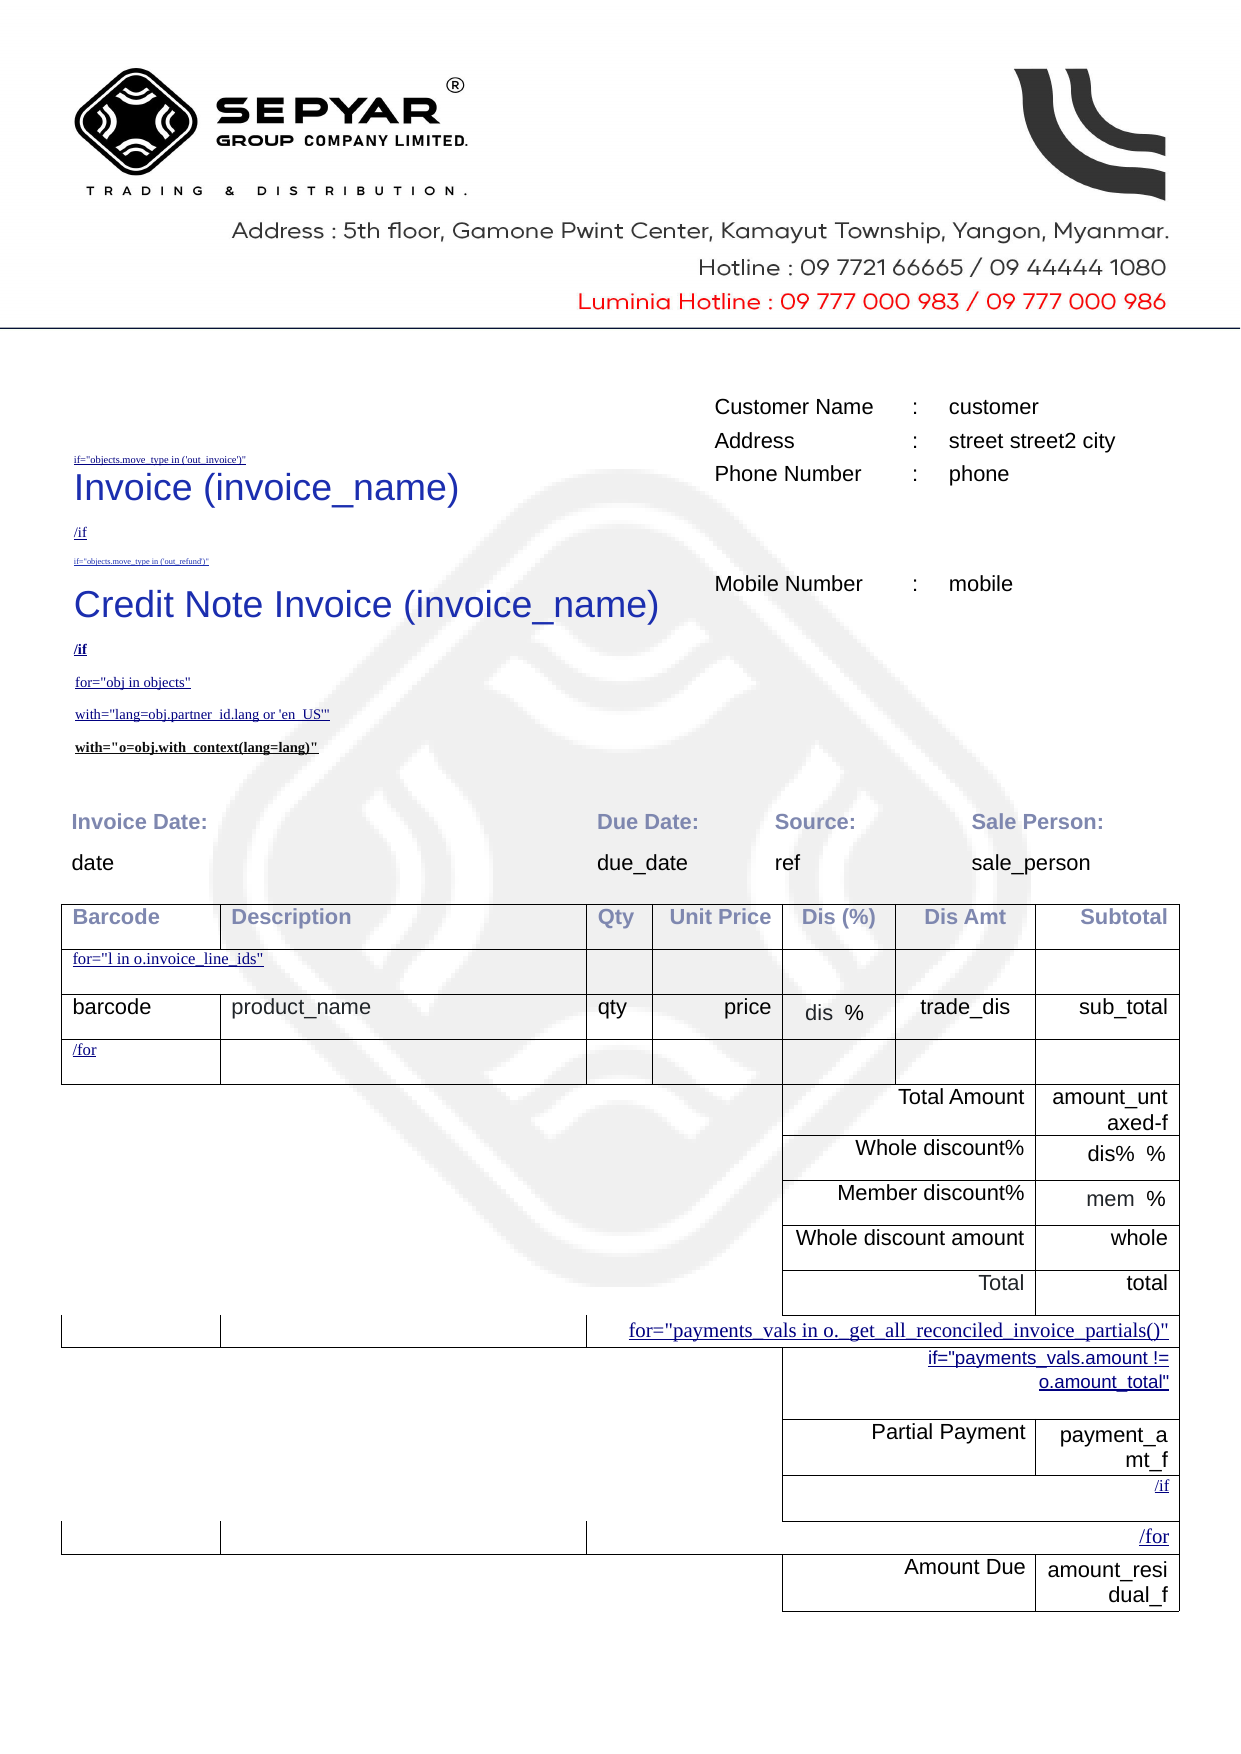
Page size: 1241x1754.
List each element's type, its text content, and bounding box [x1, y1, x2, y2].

table_cell date [66, 844, 591, 904]
table_cell amount_residual_f [1036, 1555, 1179, 1611]
table_cell due_date [591, 844, 769, 904]
table_cell [61, 1475, 220, 1521]
table_cell Phone Number [703, 454, 901, 493]
table_cell sale_person [966, 844, 1181, 904]
table_cell [783, 950, 895, 994]
table_cell [652, 1475, 782, 1521]
table_cell price [653, 995, 782, 1039]
table_cell Member discount% [783, 1181, 1035, 1225]
table_cell if="objects.move_type in ('out_invoice')" Invoice (invoice_name) /if if="objects.move_type in ('out_refund')" Credit Note Invoice (invoice_name) /if [63, 454, 703, 673]
table_cell /if [783, 1476, 1179, 1521]
table_cell ref [769, 844, 966, 904]
table_cell [652, 1419, 782, 1475]
table_cell [652, 1180, 782, 1225]
table_cell [220, 1180, 586, 1225]
table_cell : [901, 428, 937, 453]
table_header Subtotal [1036, 905, 1179, 949]
table_cell Address [703, 428, 901, 453]
table_cell [586, 1180, 652, 1225]
table_header mem [1047, 1181, 1140, 1216]
table_cell total [1036, 1271, 1179, 1315]
table_cell trade_dis [896, 995, 1035, 1039]
table_cell phone [938, 454, 1182, 493]
table_cell for="payments_vals in o._get_all_reconciled_invoice_partials()" [587, 1315, 1179, 1347]
table_cell [220, 1348, 586, 1419]
table_cell [63, 428, 273, 453]
table_cell [586, 1475, 652, 1521]
table_cell whole [1036, 1226, 1179, 1270]
table_header Dis (%) [783, 905, 895, 949]
table_cell [221, 1315, 586, 1347]
table_header dis [794, 995, 838, 1039]
text with="lang=obj.partner_id.lang or 'en_US'" [75, 706, 1166, 723]
table_cell [883, 995, 895, 1039]
table_header % [1140, 1181, 1168, 1216]
table_cell [221, 1521, 586, 1554]
table_cell [220, 1475, 586, 1521]
table_cell [586, 1135, 652, 1180]
table_header [63, 363, 273, 394]
text for="obj in objects" [75, 673, 1166, 690]
table_cell [1036, 950, 1179, 994]
table_cell sub_total [1036, 995, 1179, 1039]
table_cell Whole discount% [783, 1136, 1035, 1180]
table_cell /for [587, 1521, 1179, 1554]
table_header [273, 363, 450, 394]
table_header Source: [769, 804, 966, 844]
table_cell [62, 1521, 220, 1554]
table_header [450, 363, 703, 394]
table_cell [587, 950, 652, 994]
table_cell [220, 1270, 586, 1315]
table_cell [586, 1555, 652, 1611]
table_cell [61, 1180, 220, 1225]
table_cell [896, 950, 1035, 994]
table_header % [839, 995, 883, 1039]
table_cell [220, 1135, 586, 1180]
table_header Barcode [62, 905, 220, 949]
table_header Due Date: [591, 804, 769, 844]
table_cell Customer Name [703, 394, 901, 428]
table_cell [61, 1085, 220, 1135]
table_cell for="l in o.invoice_line_ids" [62, 950, 586, 994]
table_cell [1036, 1040, 1179, 1084]
table_cell [586, 1225, 652, 1270]
table_cell [653, 1040, 782, 1084]
table_cell [62, 1315, 220, 1347]
table_cell [652, 1135, 782, 1180]
table_cell : [901, 454, 937, 493]
table_cell [450, 428, 703, 453]
table_cell customer [938, 394, 1182, 428]
table_cell qty [587, 995, 652, 1039]
table_cell [652, 1225, 782, 1270]
table_cell payment_amt_f [1036, 1420, 1179, 1475]
table_cell [586, 1348, 652, 1419]
table_cell product_name [221, 995, 586, 1039]
table_cell [652, 1555, 782, 1611]
text with="o=obj.with_context(lang=lang)" [75, 738, 1166, 755]
table_cell [221, 1040, 586, 1084]
table_cell [652, 1348, 782, 1419]
table_header % [1140, 1136, 1168, 1171]
table_cell [220, 1085, 586, 1135]
table_cell : [901, 394, 937, 428]
table_cell [586, 1270, 652, 1315]
table_cell [1036, 1181, 1179, 1225]
table_cell [652, 1085, 782, 1135]
table_cell Amount Due [783, 1555, 1035, 1611]
table_cell [61, 1419, 220, 1475]
table_cell : [901, 493, 937, 673]
table_cell [273, 428, 450, 453]
table_header Dis Amt [896, 905, 1035, 949]
table_header Qty [587, 905, 652, 949]
table_header [938, 363, 1182, 394]
table_cell [586, 1419, 652, 1475]
table_cell [1036, 1136, 1179, 1180]
table_cell [61, 1225, 220, 1270]
table_header Unit Price [653, 905, 782, 949]
table_cell [652, 1270, 782, 1315]
table_cell street street2 city [938, 428, 1182, 453]
table_cell Whole discount amount [783, 1226, 1035, 1270]
table_cell [783, 995, 794, 1039]
table_header [901, 363, 937, 394]
table_cell Total [783, 1271, 1035, 1315]
table_cell [587, 1040, 652, 1084]
table_cell [653, 950, 782, 994]
table_cell [586, 1085, 652, 1135]
picture [0, 3, 1241, 331]
table_cell [61, 1348, 220, 1419]
table_header dis% [1047, 1136, 1140, 1171]
table_header [703, 363, 901, 394]
table_cell [61, 1135, 220, 1180]
table_cell /for [62, 1040, 220, 1084]
table_cell [896, 1040, 1035, 1084]
table_cell barcode [62, 995, 220, 1039]
table_header Description [221, 905, 586, 949]
table_cell [450, 394, 703, 428]
table_cell Total Amount [783, 1085, 1035, 1135]
table_header Invoice Date: [66, 804, 591, 844]
table_cell Mobile Number [703, 493, 901, 673]
table_cell [61, 1555, 220, 1611]
table_header Sale Person: [966, 804, 1181, 844]
table_cell if="payments_vals.amount != o.amount_total" [783, 1348, 1179, 1419]
table_cell mobile [938, 493, 1182, 673]
table_cell [273, 394, 450, 428]
table_cell Partial Payment [783, 1420, 1035, 1475]
table_cell [220, 1419, 586, 1475]
table_cell amount_untaxed-f [1036, 1085, 1179, 1135]
table_cell [220, 1225, 586, 1270]
table_cell [61, 1270, 220, 1315]
table_cell [220, 1555, 586, 1611]
table_cell [783, 1040, 895, 1084]
table_cell [63, 394, 273, 428]
